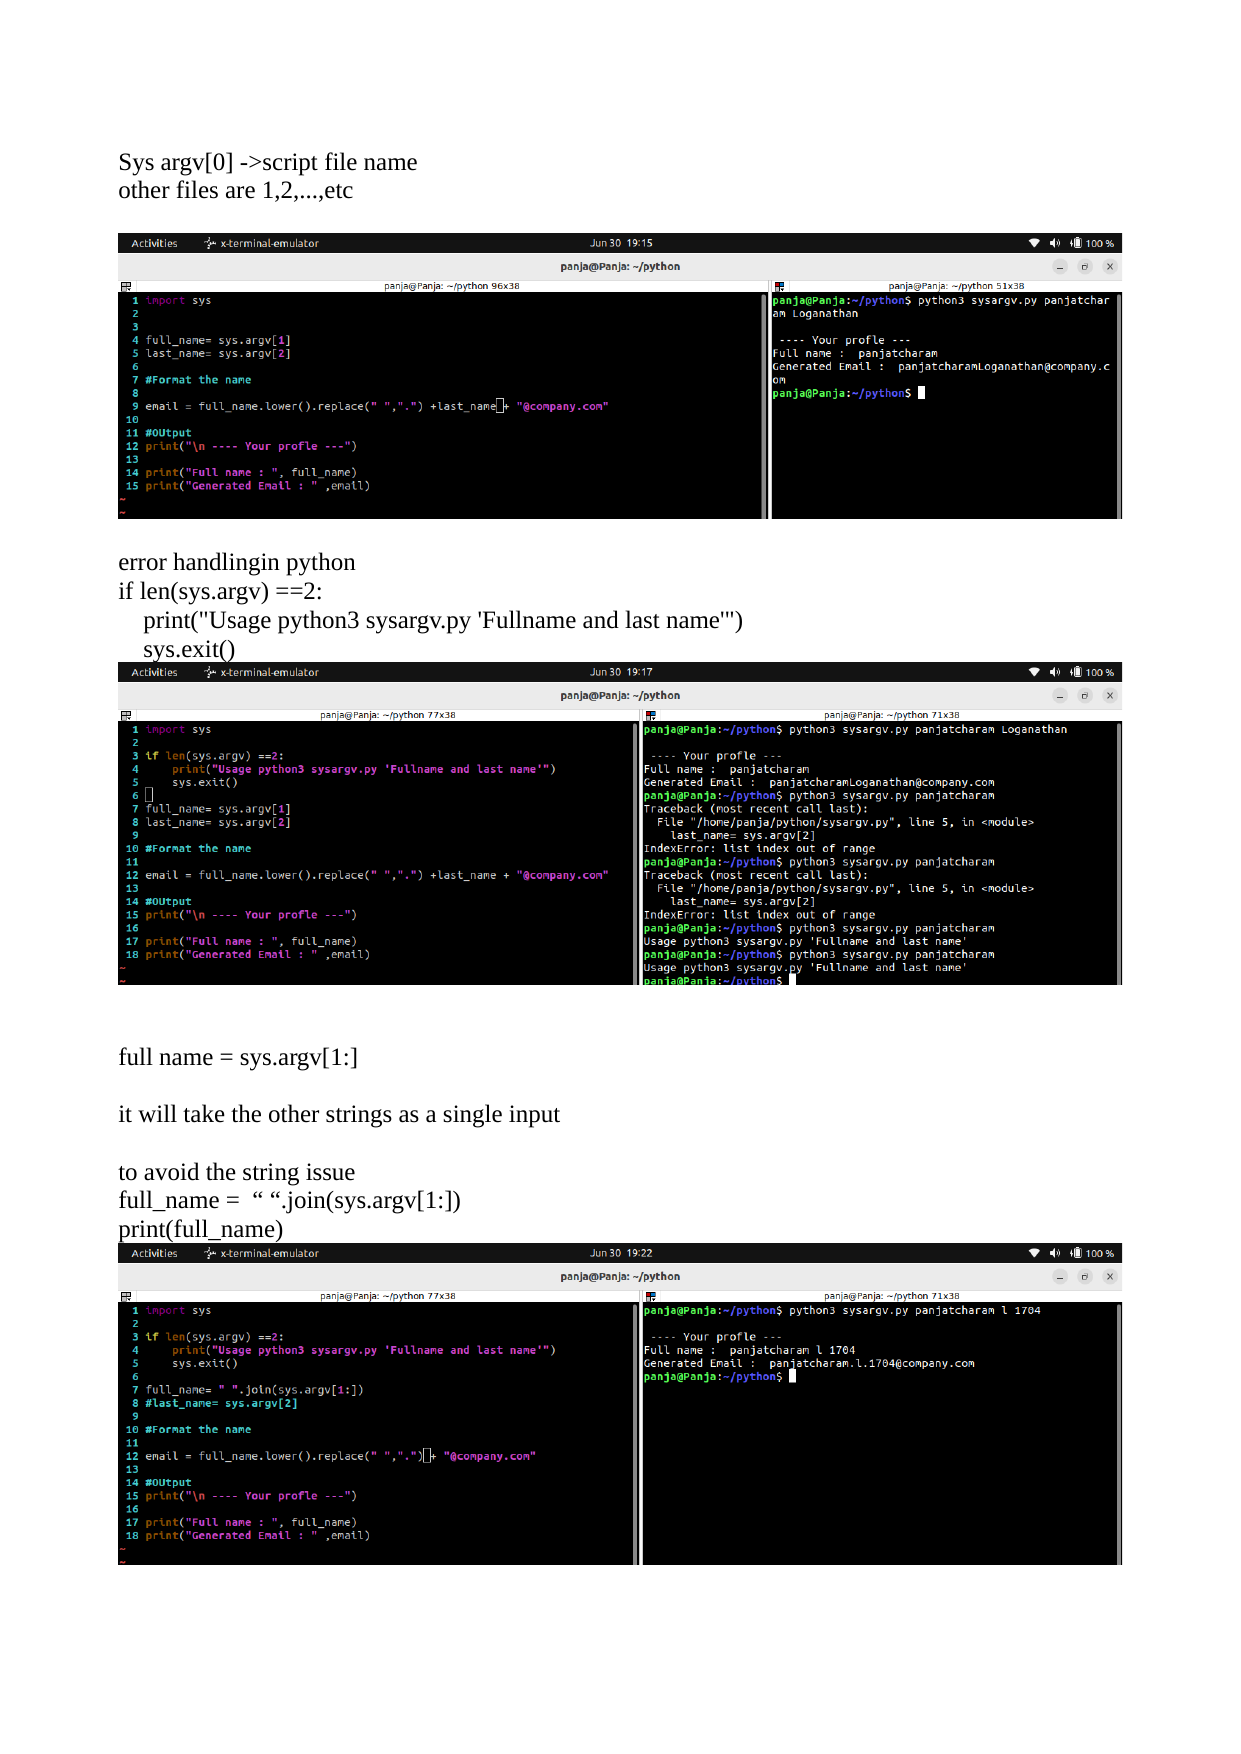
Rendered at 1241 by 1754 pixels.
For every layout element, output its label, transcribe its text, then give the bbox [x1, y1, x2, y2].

text error handlingin python [118, 547, 1122, 576]
text sys.exit() [118, 634, 1122, 662]
picture [118, 233, 1123, 519]
text full_name = “ “.join(sys.argv[1:]) [118, 1186, 1122, 1214]
picture [118, 1243, 1123, 1565]
picture [118, 662, 1123, 985]
text print(full_name) [118, 1214, 1122, 1243]
text to avoid the string issue [118, 1157, 1122, 1186]
text Sys argv[0] ->script file name [118, 147, 1122, 176]
text if len(sys.argv) ==2: [118, 576, 1122, 605]
text it will take the other strings as a single input [118, 1099, 1122, 1128]
text other files are 1,2,...,etc [118, 176, 1122, 204]
text print("Usage python3 sysargv.py 'Fullname and last name'") [118, 605, 1122, 634]
text full name = sys.argv[1:] [118, 1042, 1122, 1071]
